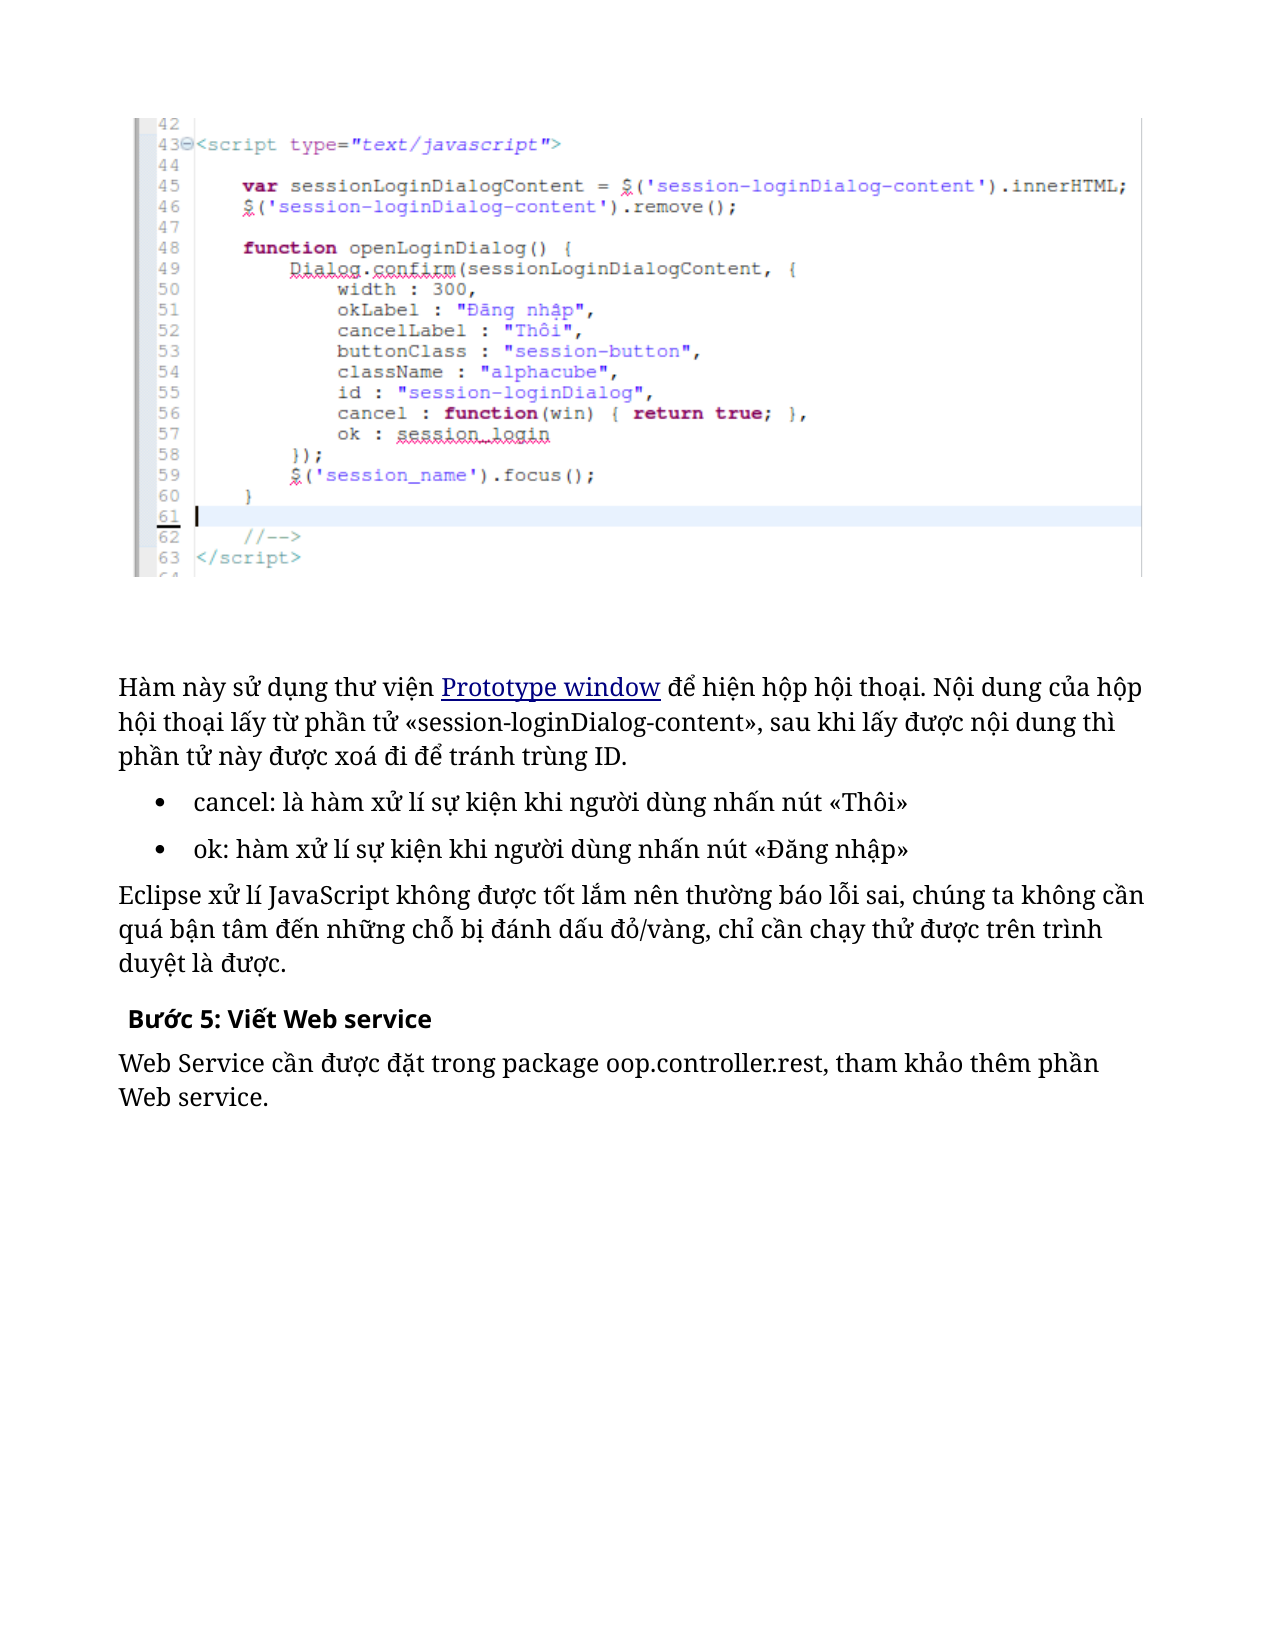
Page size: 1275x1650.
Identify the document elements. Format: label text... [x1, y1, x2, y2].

text Web Service cần được đặt trong package oop.controller.rest, tham khảo thêm phần Web service. [118, 1045, 1157, 1113]
list ok: hàm xử lí sự kiện khi người dùng nhấn nút «Đăng nhập» [156, 831, 1157, 865]
subtitle Bước 5: Viết Web service [127, 1002, 1147, 1036]
picture [132, 118, 1143, 577]
list cancel: là hàm xử lí sự kiện khi người dùng nhấn nút «Thôi» [156, 785, 1157, 819]
text Hàm này sử dụng thư viện Prototype window để hiện hộp hội thoại. Nội dung của hộp hội thoại lấy từ phần tử «session-loginDialog-content», sau khi lấy được nội dung thì phần tử này được xoá đi để tránh trùng ID. [118, 670, 1157, 772]
text Eclipse xử lí JavaScript không được tốt lắm nên thường báo lỗi sai, chúng ta không cần quá bận tâm đến những chỗ bị đánh dấu đỏ/vàng, chỉ cần chạy thử được trên trình duyệt là được. [118, 878, 1157, 980]
